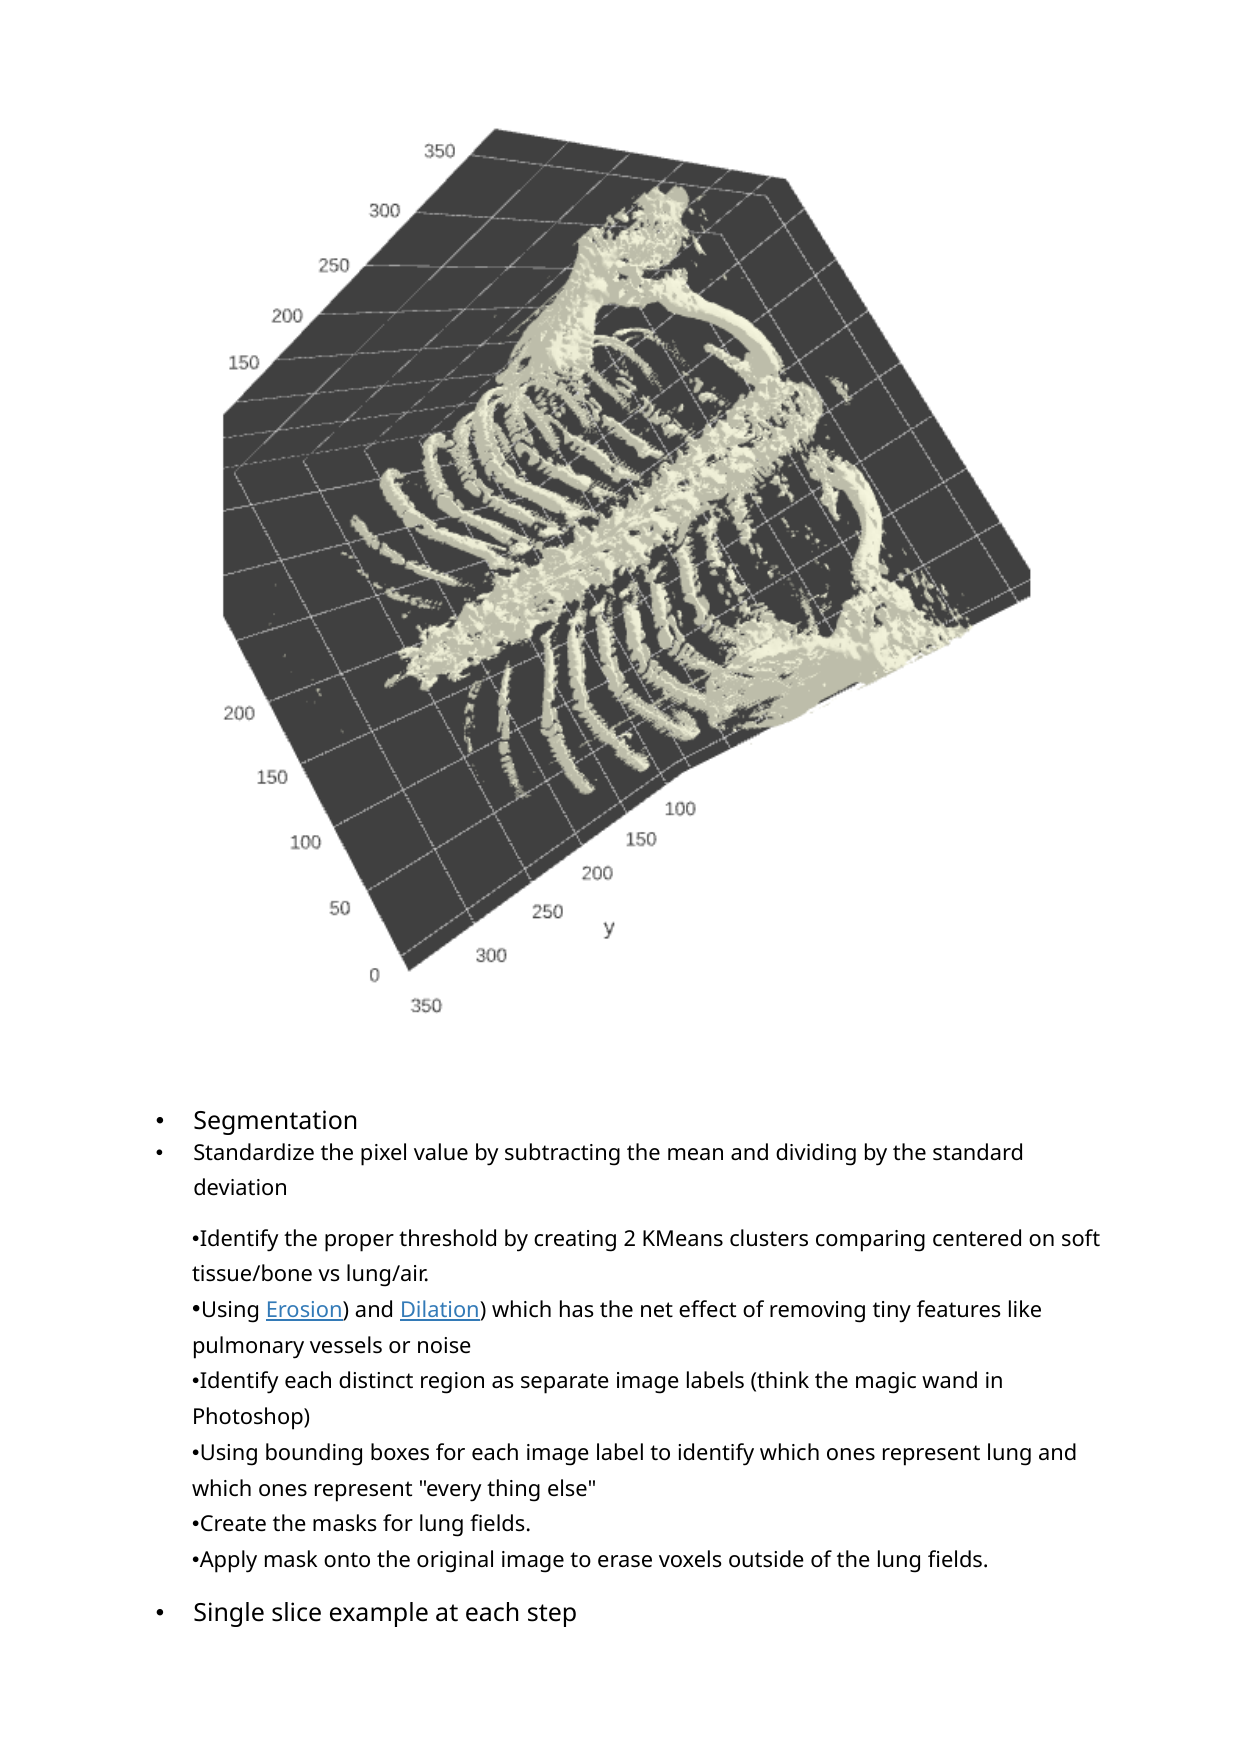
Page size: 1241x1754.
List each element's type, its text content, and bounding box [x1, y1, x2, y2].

list Using Erosion) and Dilation) which has the net effect of removing tiny features like pulmonary vessels or noise [118, 1294, 1122, 1359]
list Using bounding boxes for each image label to identify which ones represent lung and which ones represent "every thing else" [118, 1437, 1122, 1502]
list Standardize the pixel value by subtracting the mean and dividing by the standard deviation [156, 1137, 1122, 1202]
list Identify the proper threshold by creating 2 KMeans clusters comparing centered on soft tissue/bone vs lung/air. [118, 1223, 1122, 1288]
picture [175, 118, 1065, 1103]
list Create the masks for lung fields. [118, 1508, 1122, 1538]
list Segmentation [156, 118, 1122, 1137]
list Identify each distinct region as separate image labels (think the magic wand in Photoshop) [118, 1366, 1122, 1431]
list Single slice example at each step [156, 1594, 1122, 1628]
list Apply mask onto the original image to erase voxels outside of the lung fields. [118, 1544, 1122, 1574]
